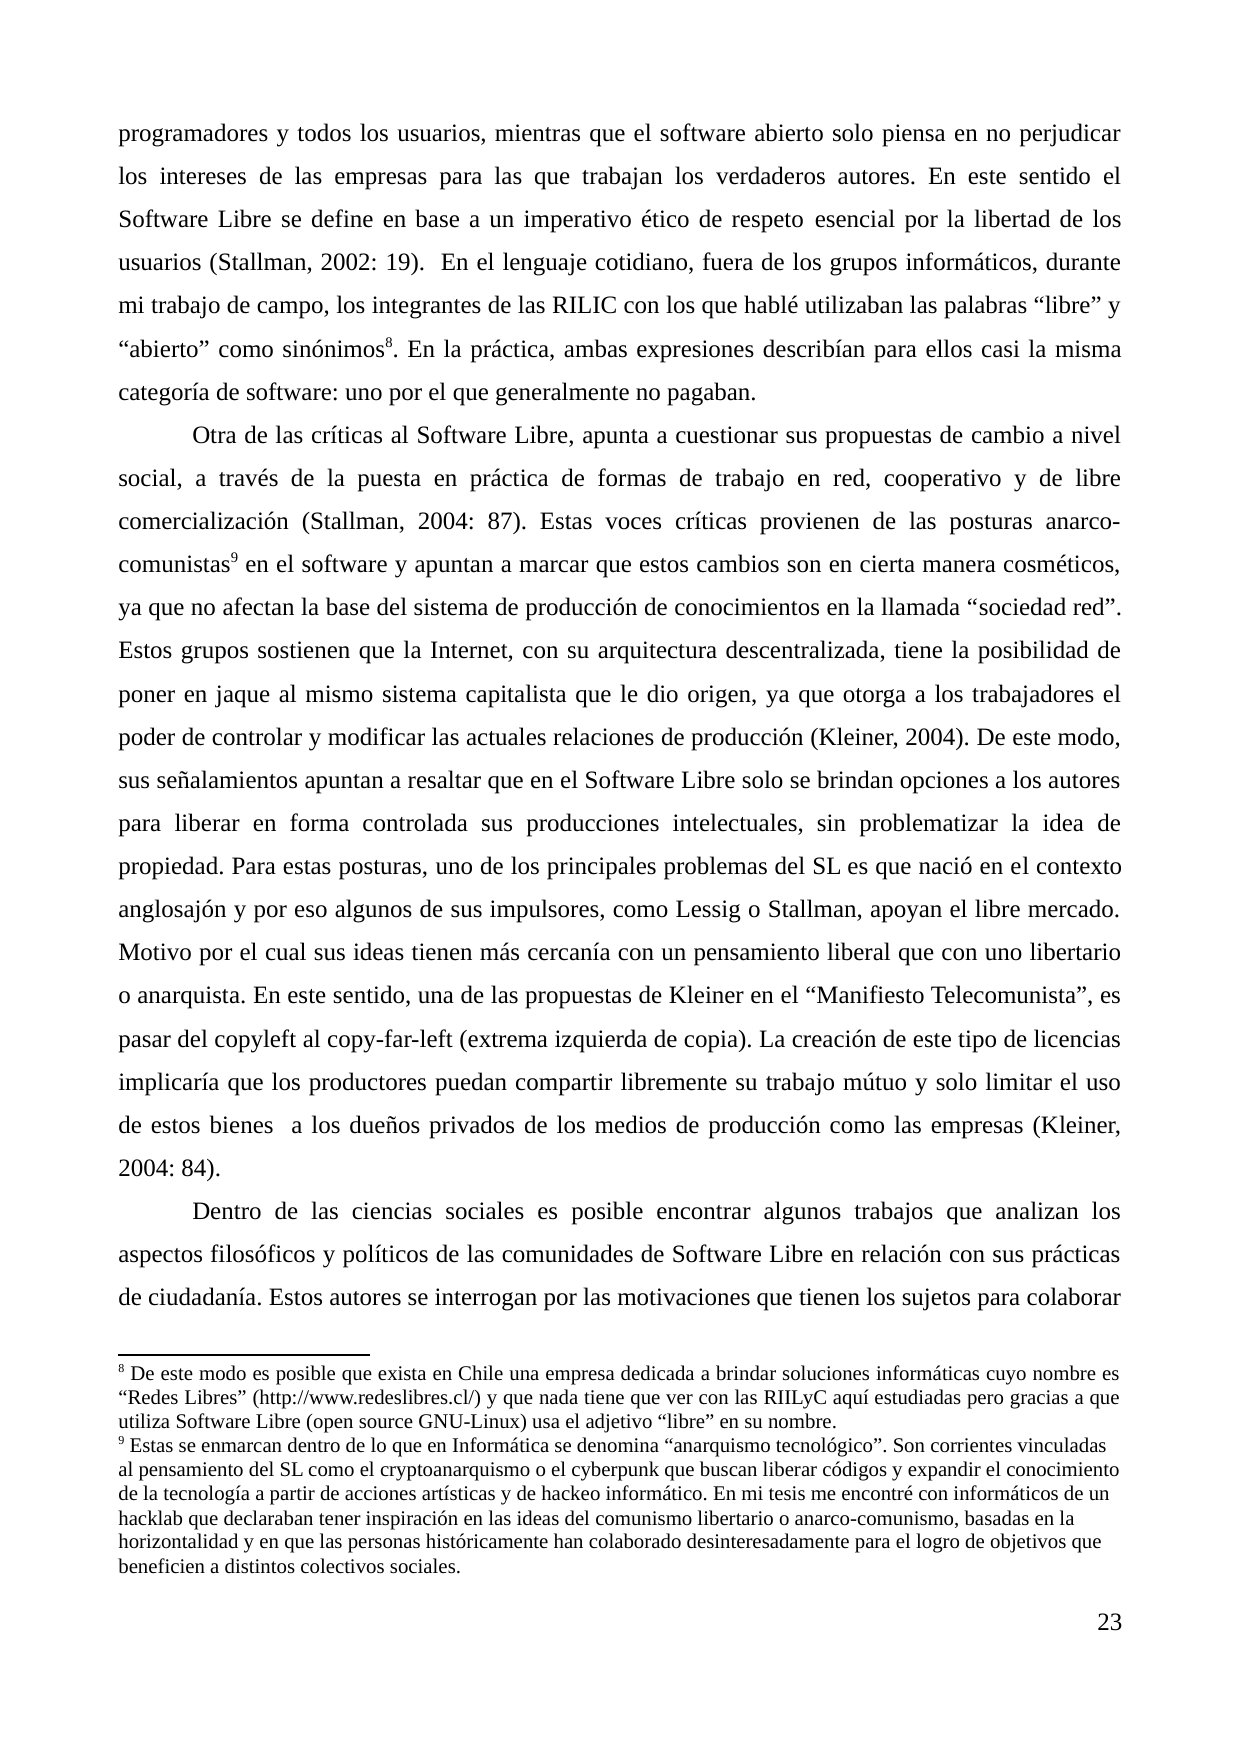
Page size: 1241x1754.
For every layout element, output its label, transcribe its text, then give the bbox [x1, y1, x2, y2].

text programadores y todos los usuarios, mientras que el software abierto solo piensa en no perjudicar los intereses de las empresas para las que trabajan los verdaderos autores. En este sentido el Software Libre se define en base a un imperativo ético de respeto esencial por la libertad de los usuarios (Stallman, 2002: 19). En el lenguaje cotidiano, fuera de los grupos informáticos, durante mi trabajo de campo, los integrantes de las RILIC con los que hablé utilizaban las palabras “libre” y “abierto” como sinónimos. En la práctica, ambas expresiones describían para ellos casi la misma categoría de software: uno por el que generalmente no pagaban. [118, 118, 1122, 406]
text Estas se enmarcan dentro de lo que en Informática se denomina “anarquismo tecnológico”. Son corrientes vinculadas al pensamiento del SL como el cryptoanarquismo o el cyberpunk que buscan liberar códigos y expandir el conocimiento de la tecnología a partir de acciones artísticas y de hackeo informático. En mi tesis me encontré con informáticos de un hacklab que declaraban tener inspiración en las ideas del comunismo libertario o anarco-comunismo, basadas en la horizontalidad y en que las personas históricamente han colaborado desinteresadamente para el logro de objetivos que beneficien a distintos colectivos sociales. [118, 1433, 1122, 1578]
text De este modo es posible que exista en Chile una empresa dedicada a brindar soluciones informáticas cuyo nombre es “Redes Libres” (http://www.redeslibres.cl/) y que nada tiene que ver con las RIILyC aquí estudiadas pero gracias a que utiliza Software Libre (open source GNU-Linux) usa el adjetivo “libre” en su nombre. [118, 1361, 1122, 1433]
text Otra de las críticas al Software Libre, apunta a cuestionar sus propuestas de cambio a nivel social, a través de la puesta en práctica de formas de trabajo en red, cooperativo y de libre comercialización (Stallman, 2004: 87). Estas voces críticas provienen de las posturas anarco-comunistas en el software y apuntan a marcar que estos cambios son en cierta manera cosméticos, ya que no afectan la base del sistema de producción de conocimientos en la llamada “sociedad red”. Estos grupos sostienen que la Internet, con su arquitectura descentralizada, tiene la posibilidad de poner en jaque al mismo sistema capitalista que le dio origen, ya que otorga a los trabajadores el poder de controlar y modificar las actuales relaciones de producción (Kleiner, 2004). De este modo, sus señalamientos apuntan a resaltar que en el Software Libre solo se brindan opciones a los autores para liberar en forma controlada sus producciones intelectuales, sin problematizar la idea de propiedad. Para estas posturas, uno de los principales problemas del SL es que nació en el contexto anglosajón y por eso algunos de sus impulsores, como Lessig o Stallman, apoyan el libre mercado. Motivo por el cual sus ideas tienen más cercanía con un pensamiento liberal que con uno libertario o anarquista. En este sentido, una de las propuestas de Kleiner en el “Manifiesto Telecomunista”, es pasar del copyleft al copy-far-left (extrema izquierda de copia). La creación de este tipo de licencias implicaría que los productores puedan compartir libremente su trabajo mútuo y solo limitar el uso de estos bienes a los dueños privados de los medios de producción como las empresas (Kleiner, 2004: 84). [118, 420, 1122, 1182]
text Dentro de las ciencias sociales es posible encontrar algunos trabajos que analizan los aspectos filosóficos y políticos de las comunidades de Software Libre en relación con sus prácticas de ciudadanía. Estos autores se interrogan por las motivaciones que tienen los sujetos para colaborar [118, 1196, 1122, 1311]
